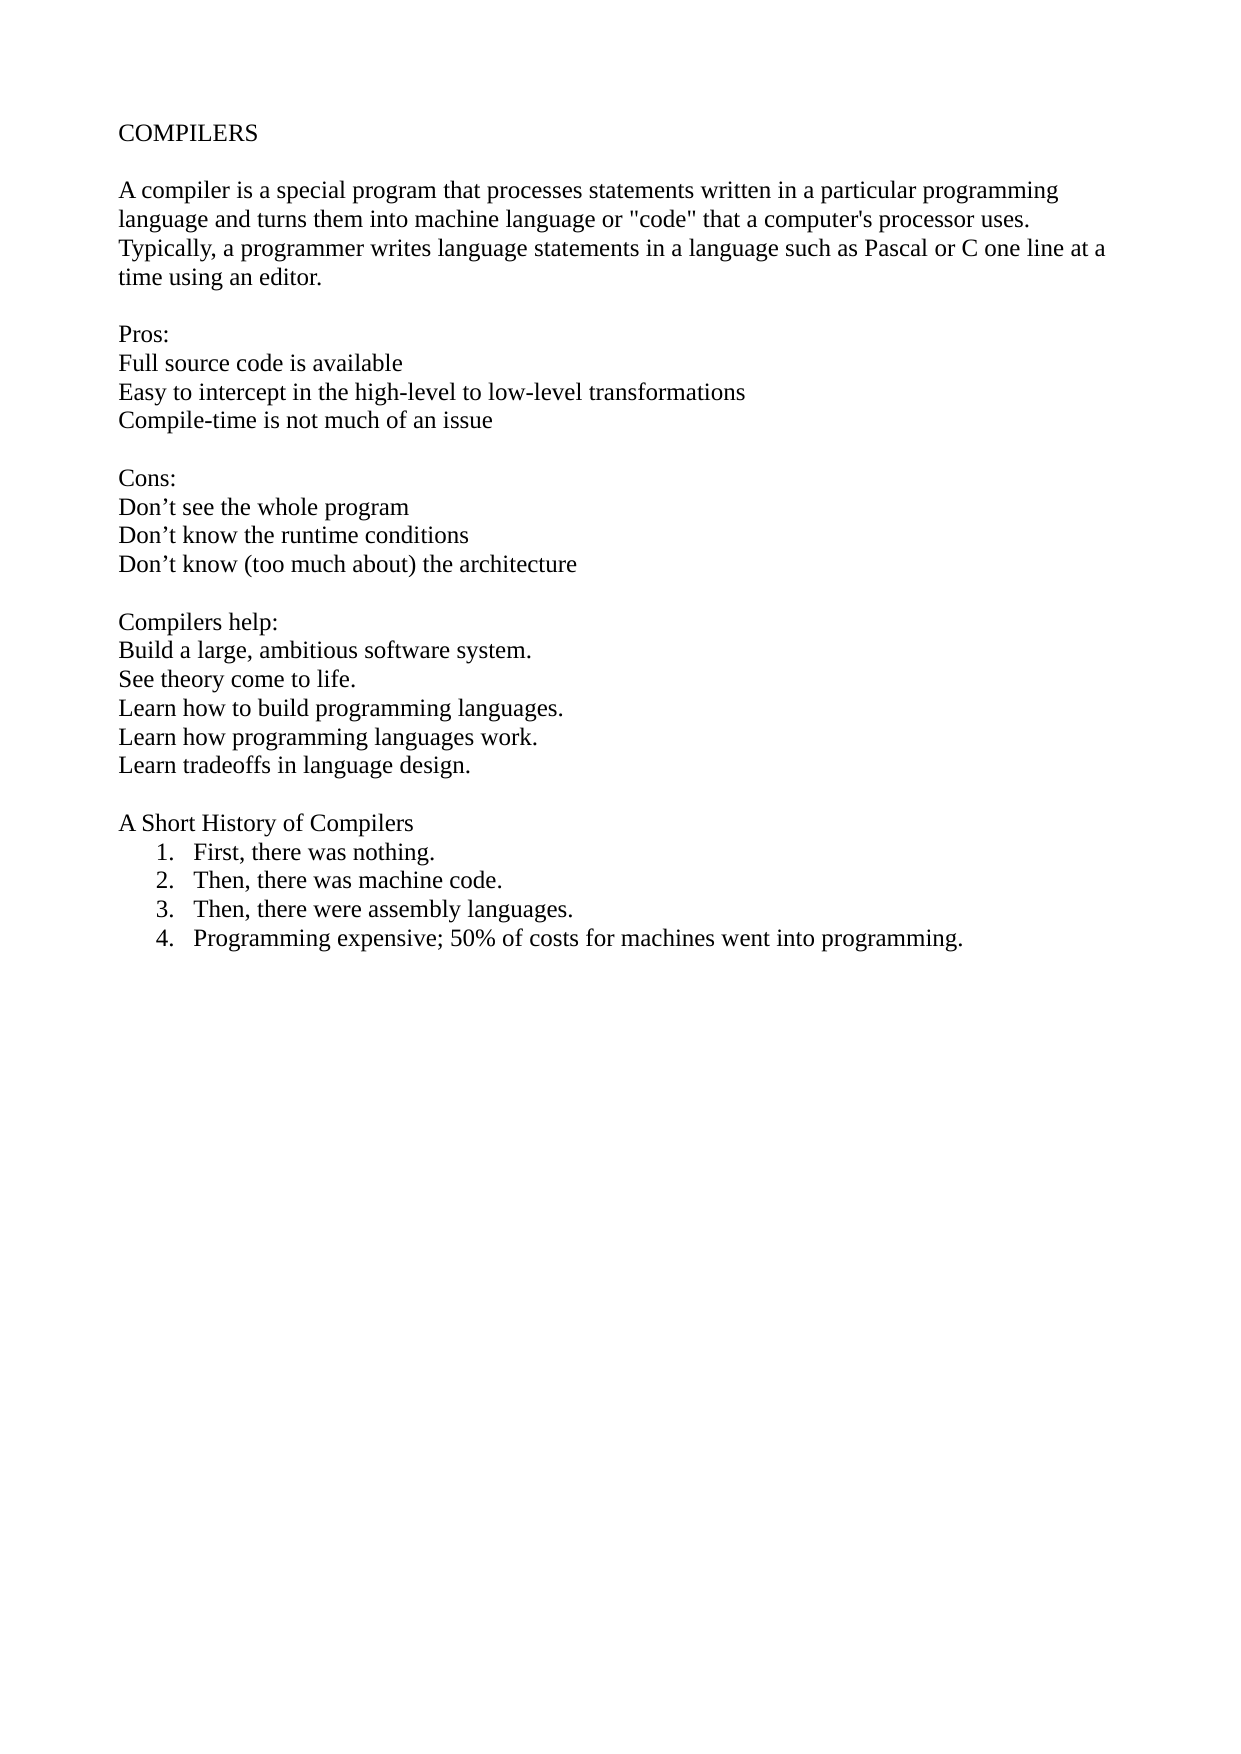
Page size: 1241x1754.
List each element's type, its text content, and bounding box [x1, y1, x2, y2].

text Pros: [118, 319, 1122, 348]
text See theory come to life. [118, 664, 1122, 693]
text Compilers help: [118, 607, 1122, 636]
text A compiler is a special program that processes statements written in a particular programming language and turns them into machine language or "code" that a computer's processor uses. Typically, a programmer writes language statements in a language such as Pascal or C one line at a time using an editor. [118, 176, 1122, 291]
text Full source code is available [118, 348, 1122, 377]
text Learn how to build programming languages. [118, 693, 1122, 722]
text Don’t know (too much about) the architecture [118, 549, 1122, 578]
text Learn how programming languages work. [118, 722, 1122, 751]
text Don’t know the runtime conditions [118, 521, 1122, 549]
list Then, there was machine code. [156, 866, 1122, 894]
text Compile-time is not much of an issue [118, 406, 1122, 434]
text Cons: [118, 463, 1122, 492]
text Easy to intercept in the high-level to low-level transformations [118, 377, 1122, 406]
text Learn tradeoffs in language design. [118, 751, 1122, 779]
text COMPILERS [118, 118, 1122, 147]
text A Short History of Compilers [118, 808, 1122, 837]
list First, there was nothing. [156, 837, 1122, 866]
text Build a large, ambitious software system. [118, 636, 1122, 664]
list Then, there were assembly languages. [156, 894, 1122, 923]
list Programming expensive; 50% of costs for machines went into programming. [156, 923, 1122, 952]
text Don’t see the whole program [118, 492, 1122, 521]
